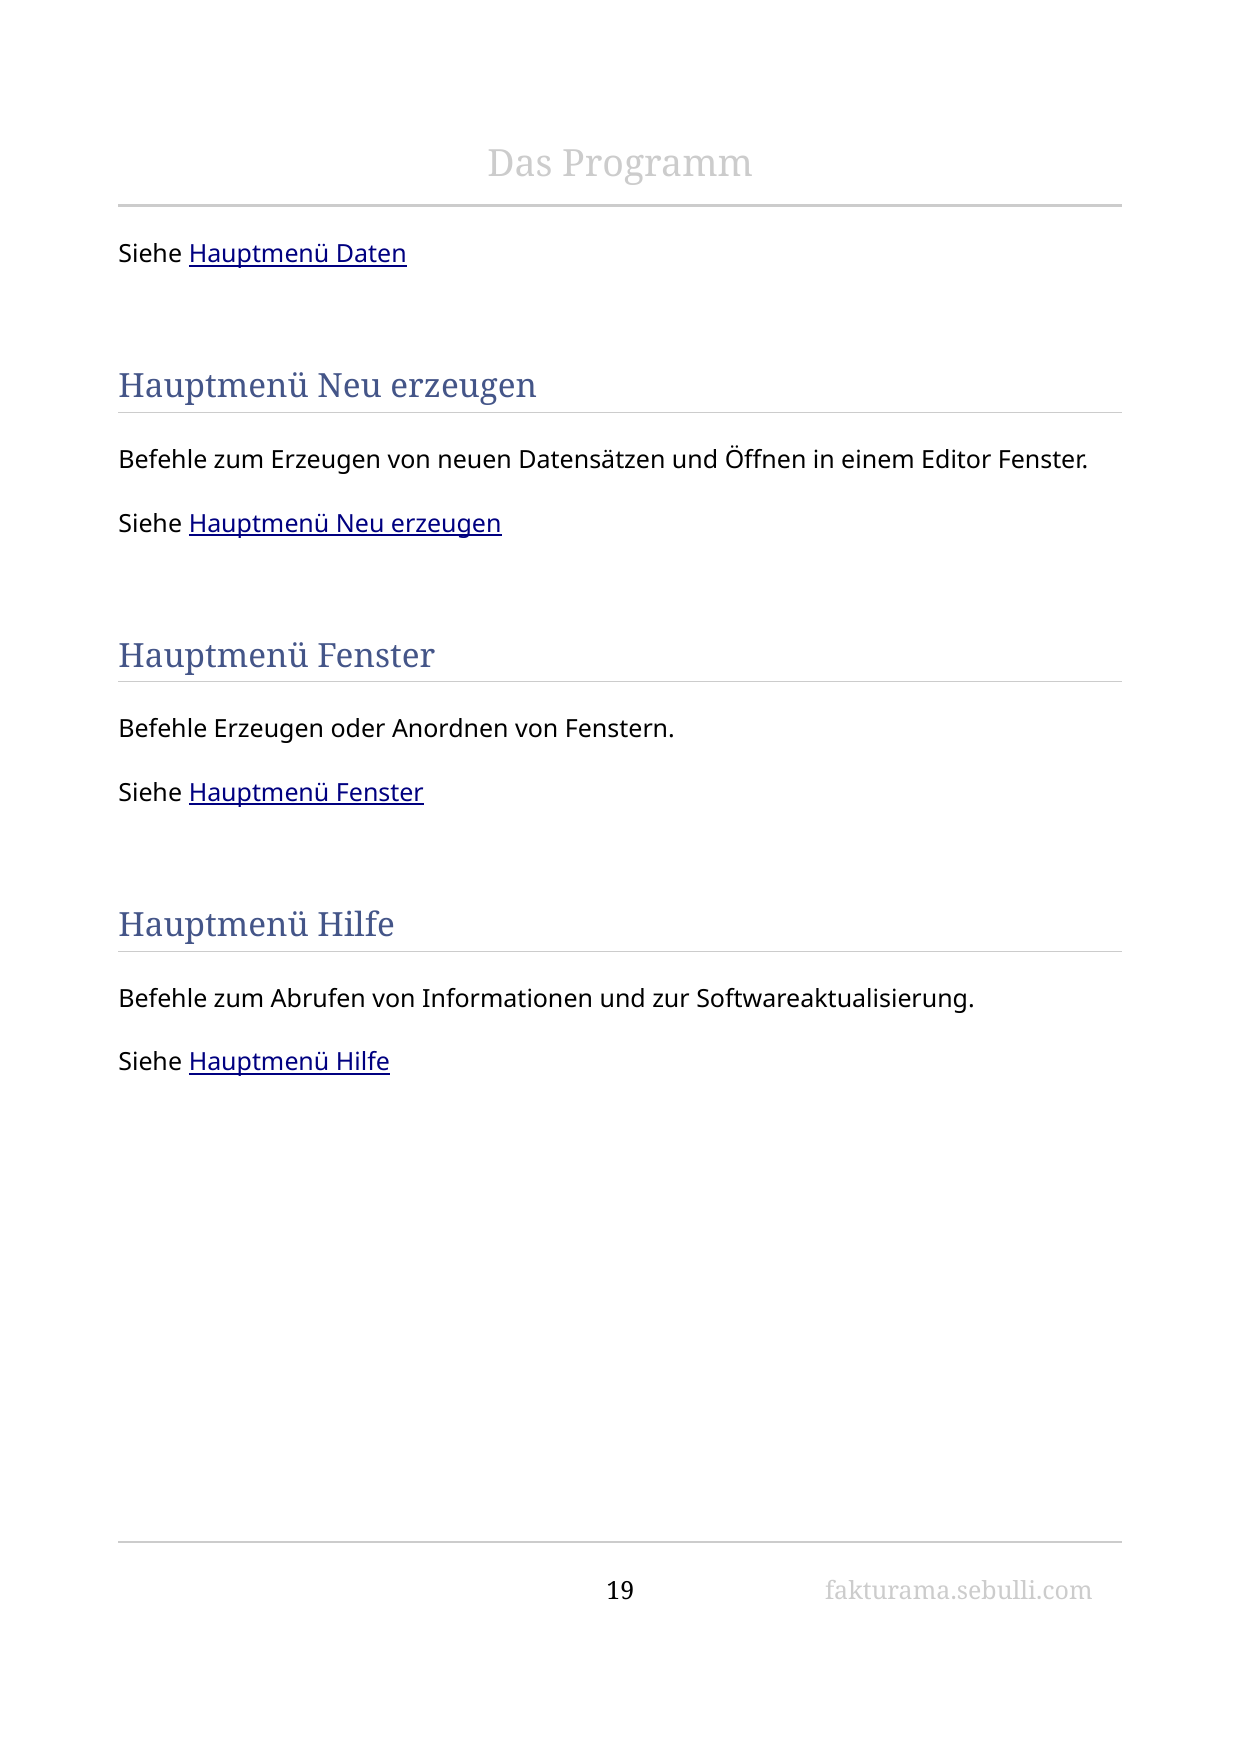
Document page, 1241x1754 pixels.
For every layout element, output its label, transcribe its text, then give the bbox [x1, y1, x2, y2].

text Siehe Hauptmenü Hilfe [118, 1044, 1122, 1078]
subtitle Hauptmenü Fenster [118, 631, 1122, 681]
subtitle Hauptmenü Neu erzeugen [118, 362, 1122, 412]
text Siehe Hauptmenü Fenster [118, 775, 1122, 809]
text Siehe Hauptmenü Daten [118, 236, 1122, 270]
text Siehe Hauptmenü Neu erzeugen [118, 505, 1122, 539]
text Befehle zum Abrufen von Informationen und zur Softwareaktualisierung. [118, 980, 1122, 1014]
text Befehle zum Erzeugen von neuen Datensätzen und Öffnen in einem Editor Fenster. [118, 442, 1122, 476]
text Befehle Erzeugen oder Anordnen von Fenstern. [118, 711, 1122, 745]
subtitle Hauptmenü Hilfe [118, 901, 1122, 951]
